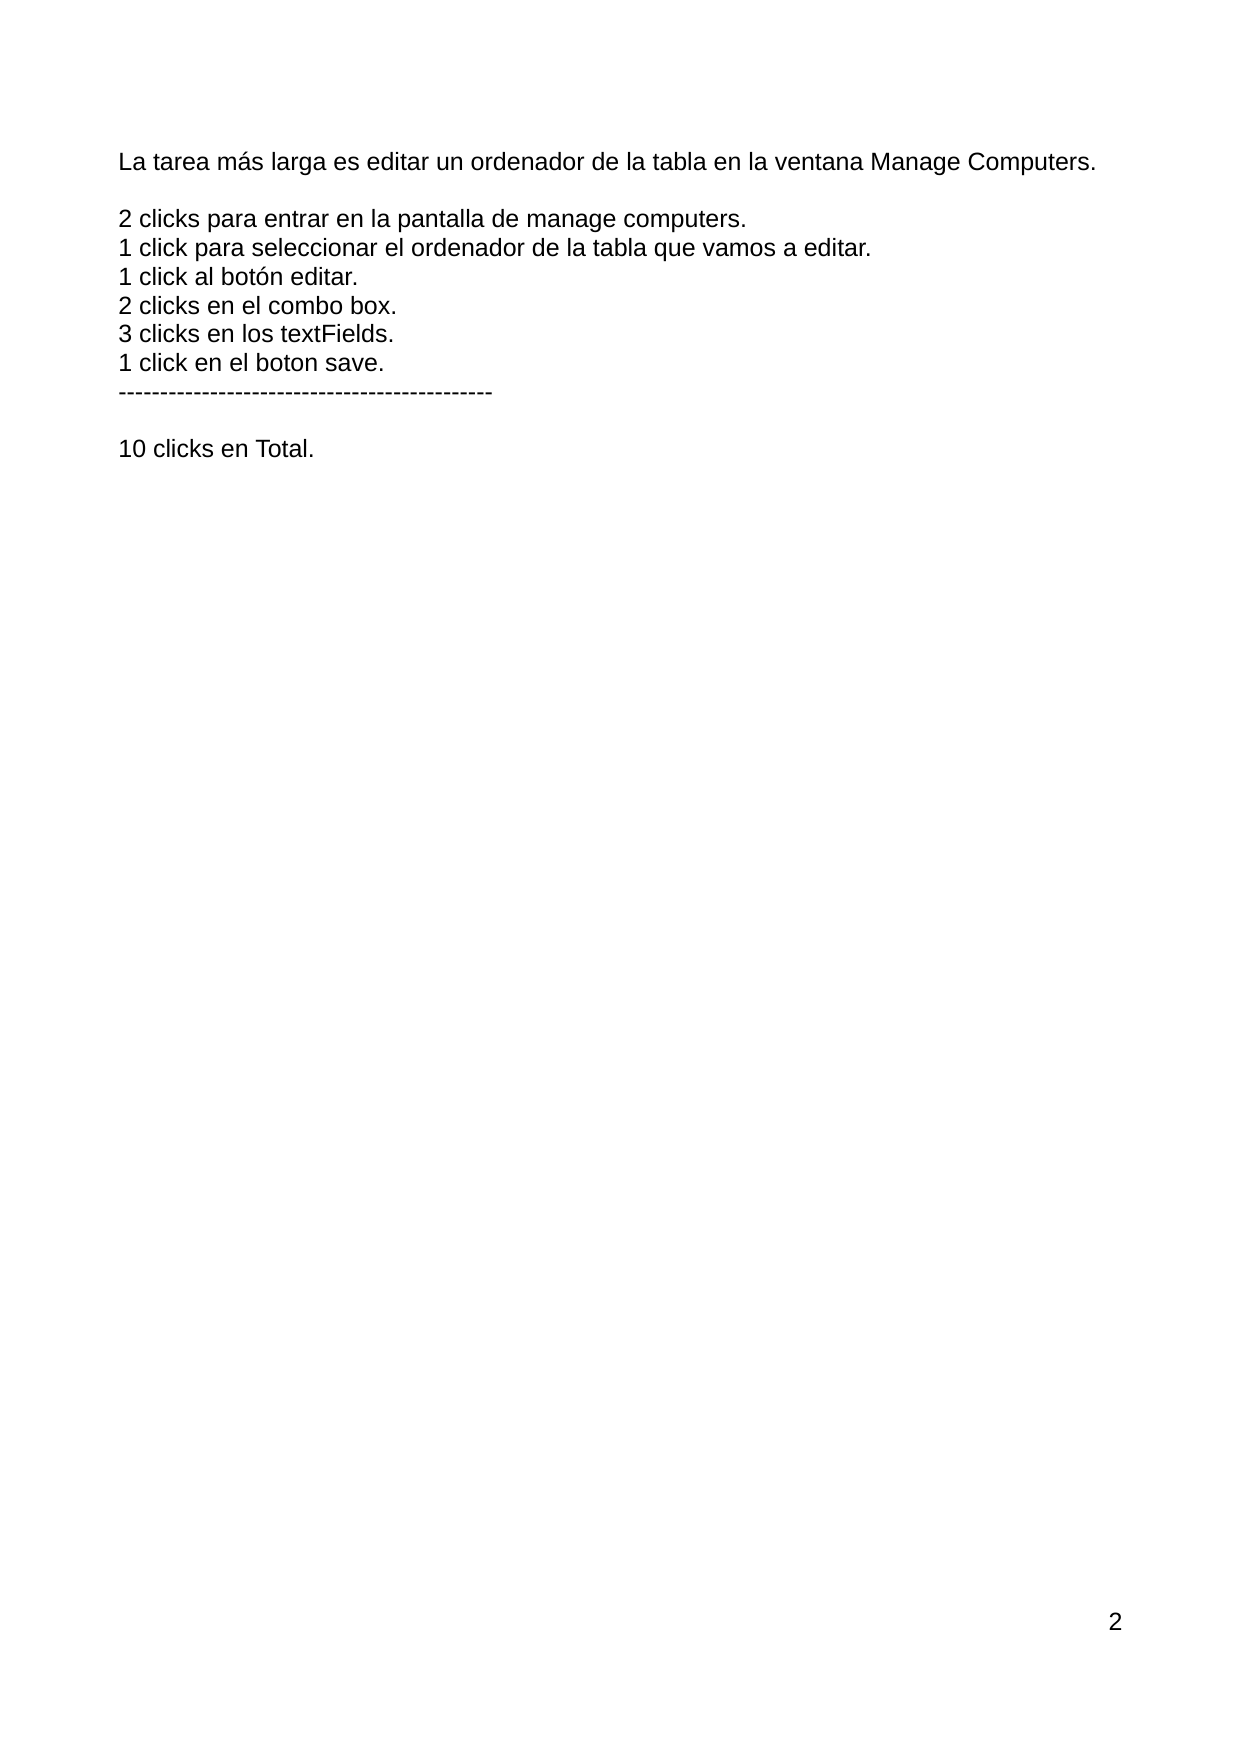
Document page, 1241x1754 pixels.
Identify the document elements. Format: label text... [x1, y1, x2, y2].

text 1 click para seleccionar el ordenador de la tabla que vamos a editar. [118, 233, 1122, 262]
text --------------------------------------------- [118, 377, 1122, 406]
text La tarea más larga es editar un ordenador de la tabla en la ventana Manage Computers. [118, 147, 1122, 176]
text 1 click al botón editar. [118, 262, 1122, 291]
text 3 clicks en los textFields. [118, 319, 1122, 348]
text 2 clicks en el combo box. [118, 291, 1122, 319]
text 10 clicks en Total. [118, 434, 1122, 463]
text 1 click en el boton save. [118, 348, 1122, 377]
text 2 clicks para entrar en la pantalla de manage computers. [118, 204, 1122, 233]
